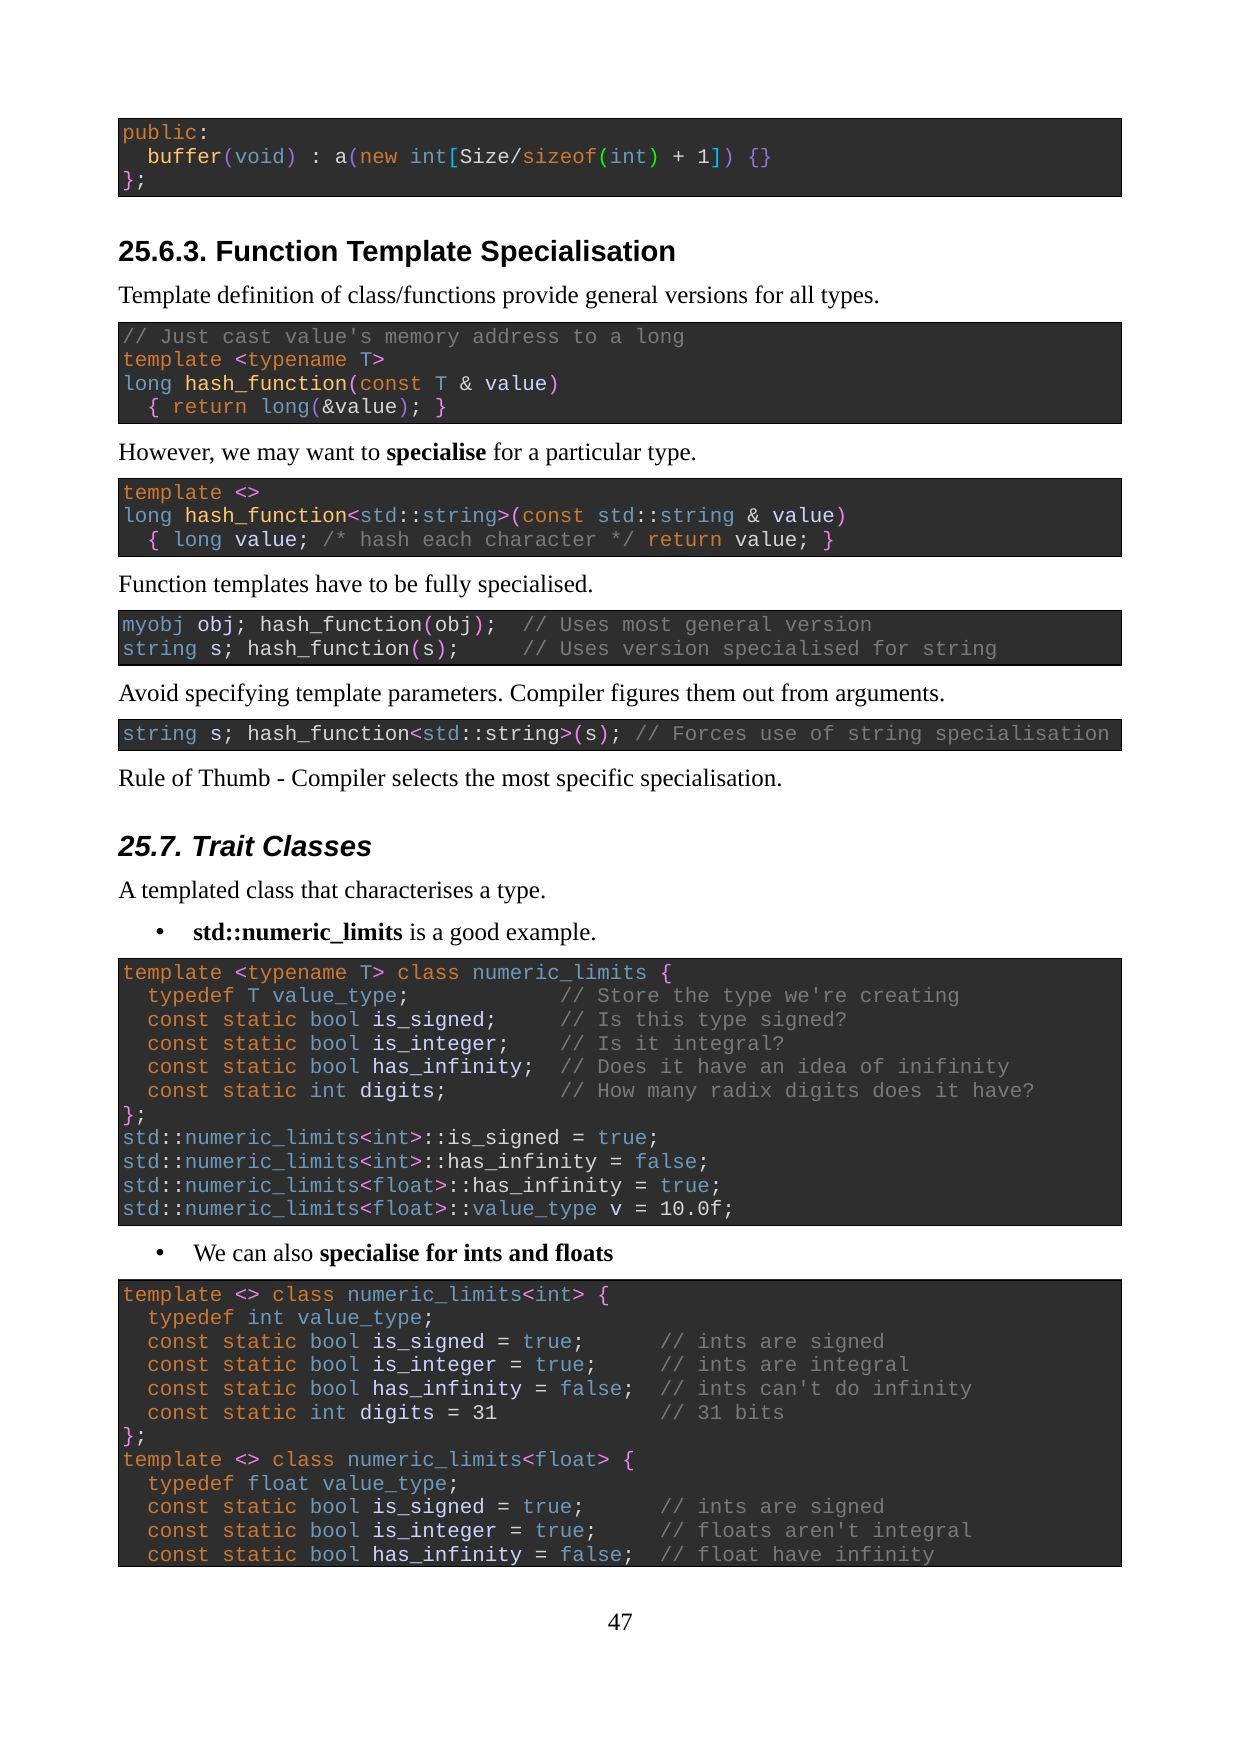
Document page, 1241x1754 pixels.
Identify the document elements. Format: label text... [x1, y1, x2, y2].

text template <> class numeric_limits<float> { [119, 1445, 1121, 1469]
text template <> class numeric_limits<int> { [119, 1281, 1121, 1303]
text myobj obj; hash_function(obj); // Uses most general version [119, 611, 1121, 634]
text template <> [119, 479, 1121, 501]
text std::numeric_limits<float>::has_infinity = true; [119, 1171, 1121, 1194]
text long hash_function<std::string>(const std::string & value) [119, 501, 1121, 525]
text typedef T value_type; // Store the type we're creating [119, 982, 1121, 1005]
text typedef int value_type; [119, 1303, 1121, 1327]
text const static bool has_infinity = false; // ints can't do infinity [119, 1374, 1121, 1398]
text }; [119, 1421, 1121, 1445]
text buffer(void) : a(new int[Size/sizeof(int) + 1]) {} [119, 142, 1121, 165]
text const static int digits = 31 // 31 bits [119, 1398, 1121, 1421]
text { return long(&value); } [119, 393, 1121, 423]
text Avoid specifying template parameters. Compiler figures them out from arguments. [118, 678, 1122, 707]
text Rule of Thumb - Compiler selects the most specific specialisation. [118, 763, 1122, 792]
text std::numeric_limits<int>::is_signed = true; [119, 1123, 1121, 1147]
subtitle Function Template Specialisation [118, 234, 1122, 268]
text typedef float value_type; [119, 1469, 1121, 1492]
text const static int digits; // How many radix digits does it have? [119, 1076, 1121, 1100]
text const static bool is_integer = true; // ints are integral [119, 1351, 1121, 1374]
text }; [119, 165, 1121, 196]
text A templated class that characterises a type. [118, 875, 1122, 904]
text std::numeric_limits<int>::has_infinity = false; [119, 1147, 1121, 1171]
text template <typename T> class numeric_limits { [119, 959, 1121, 982]
text string s; hash_function<std::string>(s); // Forces use of string specialisation [119, 720, 1121, 750]
text template <typename T> [119, 345, 1121, 369]
subtitle Trait Classes [118, 829, 1122, 863]
text const static bool is_signed; // Is this type signed? [119, 1005, 1121, 1029]
text { long value; /* hash each character */ return value; } [119, 525, 1121, 556]
text const static bool is_integer; // Is it integral? [119, 1029, 1121, 1052]
text const static bool is_signed = true; // ints are signed [119, 1492, 1121, 1516]
text const static bool is_signed = true; // ints are signed [119, 1327, 1121, 1351]
text std::numeric_limits<float>::value_type v = 10.0f; [119, 1194, 1121, 1225]
text Template definition of class/functions provide general versions for all types. [118, 280, 1122, 309]
text // Just cast value's memory address to a long [119, 323, 1121, 345]
text }; [119, 1100, 1121, 1123]
text However, we may want to specialise for a particular type. [118, 437, 1122, 465]
text long hash_function(const T & value) [119, 369, 1121, 393]
list std::numeric_limits is a good example. [156, 917, 1122, 945]
text string s; hash_function(s); // Uses version specialised for string [119, 634, 1121, 664]
list We can also specialise for ints and floats [156, 1238, 1122, 1267]
text const static bool has_infinity = false; // float have infinity [119, 1540, 1121, 1566]
text const static bool has_infinity; // Does it have an idea of inifinity [119, 1052, 1121, 1076]
text public: [119, 119, 1121, 142]
text const static bool is_integer = true; // floats aren't integral [119, 1516, 1121, 1540]
text Function templates have to be fully specialised. [118, 569, 1122, 598]
